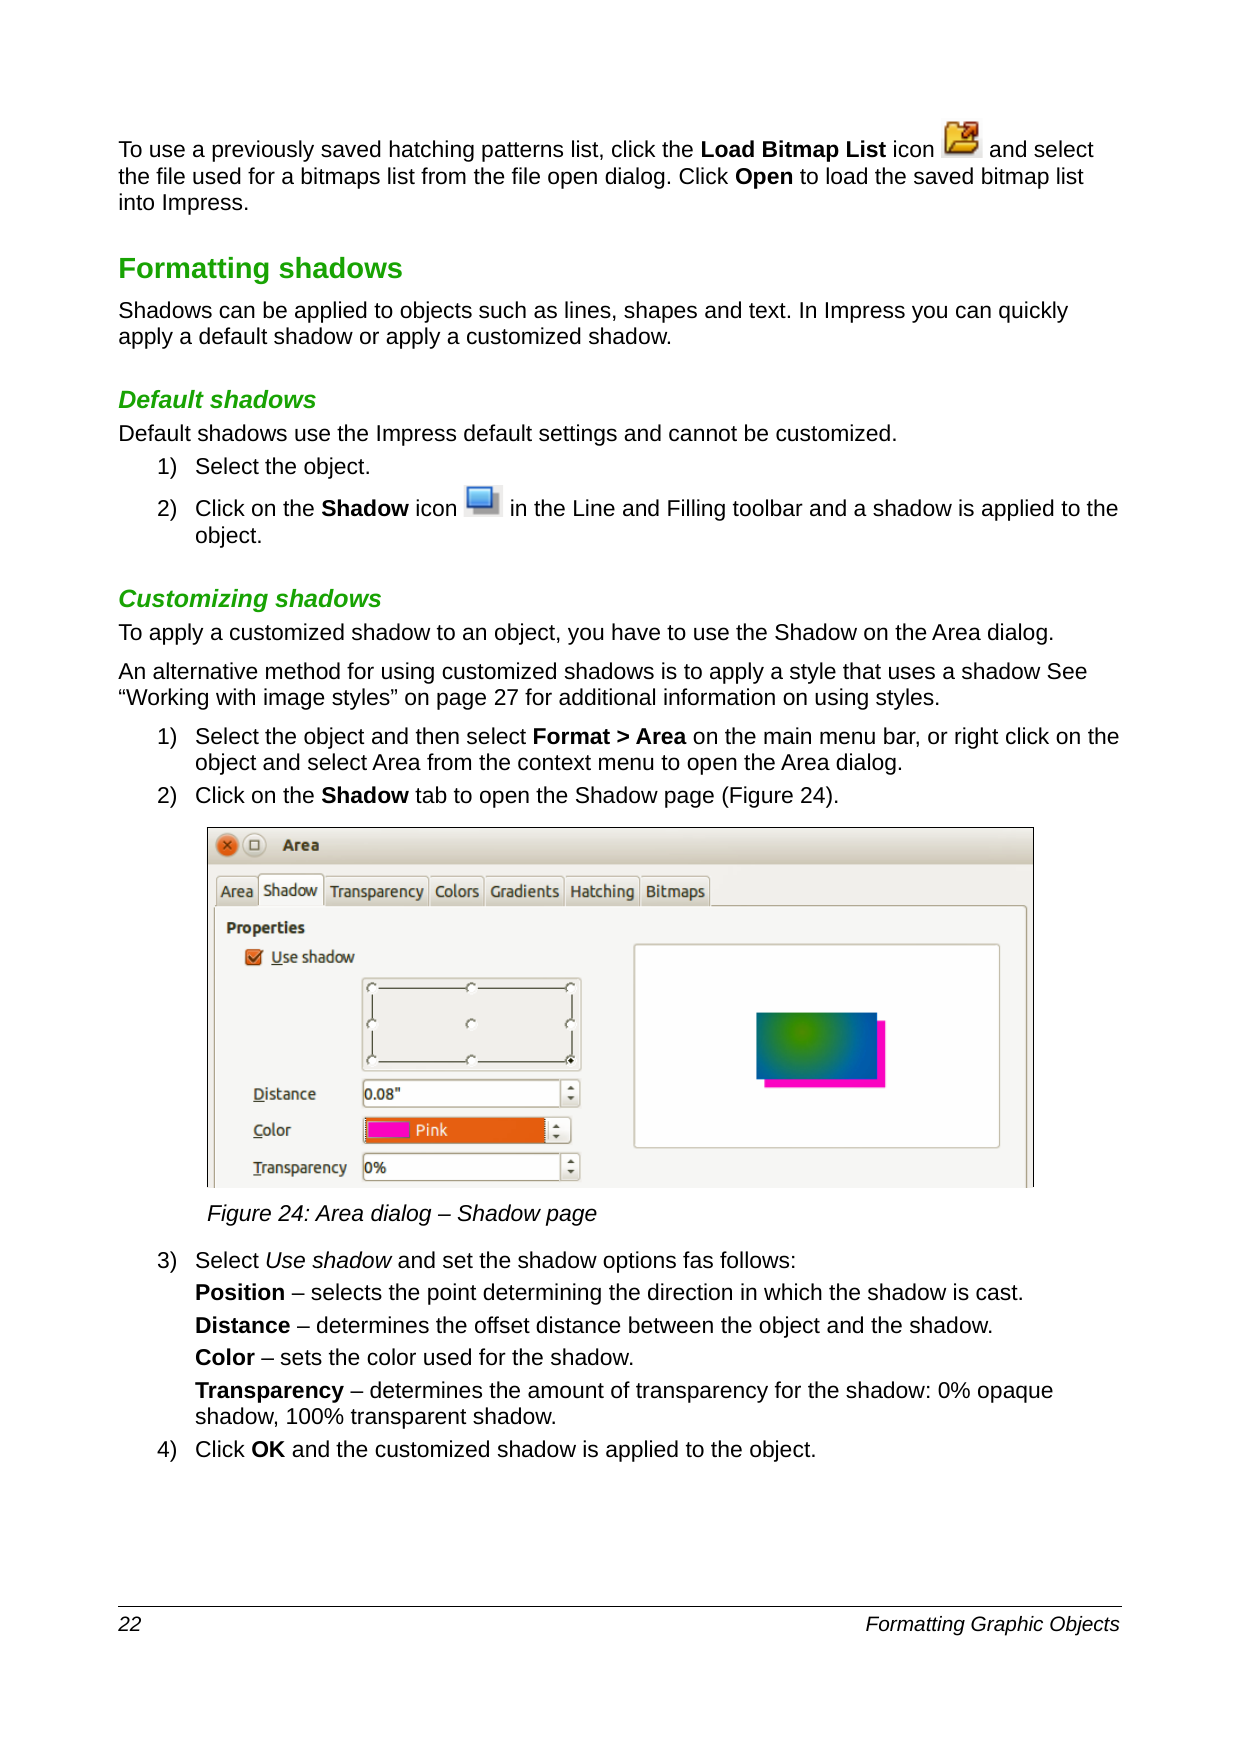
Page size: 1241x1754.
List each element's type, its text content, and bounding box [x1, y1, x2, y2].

subtitle Formatting shadows [118, 251, 1122, 284]
list Default shadows use the Impress default settings and cannot be customized. [118, 420, 1122, 447]
list Click on the Shadow icon in the Line and Filling toolbar and a shadow is applied to the object. [177, 486, 1122, 548]
list Click OK and the customized shadow is applied to the object. [177, 1436, 1122, 1462]
subtitle Customizing shadows [118, 584, 1122, 612]
text To use a previously saved hatching patterns list, click the Load Bitmap List icon and select the file used for a bitmaps list from the file open dialog. Click Open to load the saved bitmap list into Impress. [118, 118, 1122, 215]
list Select the object and then select Format > Area on the main menu bar, or right click on the object and select Area from the context menu to open the Area dialog. [177, 723, 1122, 776]
text An alternative method for using customized shadows is to apply a style that uses a shadow See “Working with image styles” on page 28 for additional information on using styles. [118, 658, 1122, 710]
picture [941, 118, 983, 158]
picture [208, 828, 1034, 1188]
subtitle Default shadows [118, 385, 1122, 414]
list Click on the Shadow tab to open the Shadow page (Figure 24). [177, 782, 1122, 808]
list Select the object. [177, 453, 1122, 479]
text Shadows can be applied to objects such as lines, shapes and text. In Impress you can quickly apply a default shadow or apply a customized shadow. [118, 297, 1122, 349]
list Position – selects the point determining the direction in which the shadow is cast. [195, 1279, 1122, 1306]
text Figure 24: Area dialog – Shadow page [207, 1200, 1033, 1226]
list Select Use shadow and set the shadow options fas follows: [177, 1247, 1122, 1273]
text To apply a customized shadow to an object, you have to use the Shadow on the Area dialog. [118, 619, 1122, 645]
picture [463, 485, 504, 517]
list Distance – determines the offset distance between the object and the shadow. [195, 1312, 1122, 1338]
list Color – sets the color used for the shadow. [195, 1344, 1122, 1371]
list Transparency – determines the amount of transparency for the shadow: 0% opaque shadow, 100% transparent shadow. [195, 1377, 1122, 1430]
